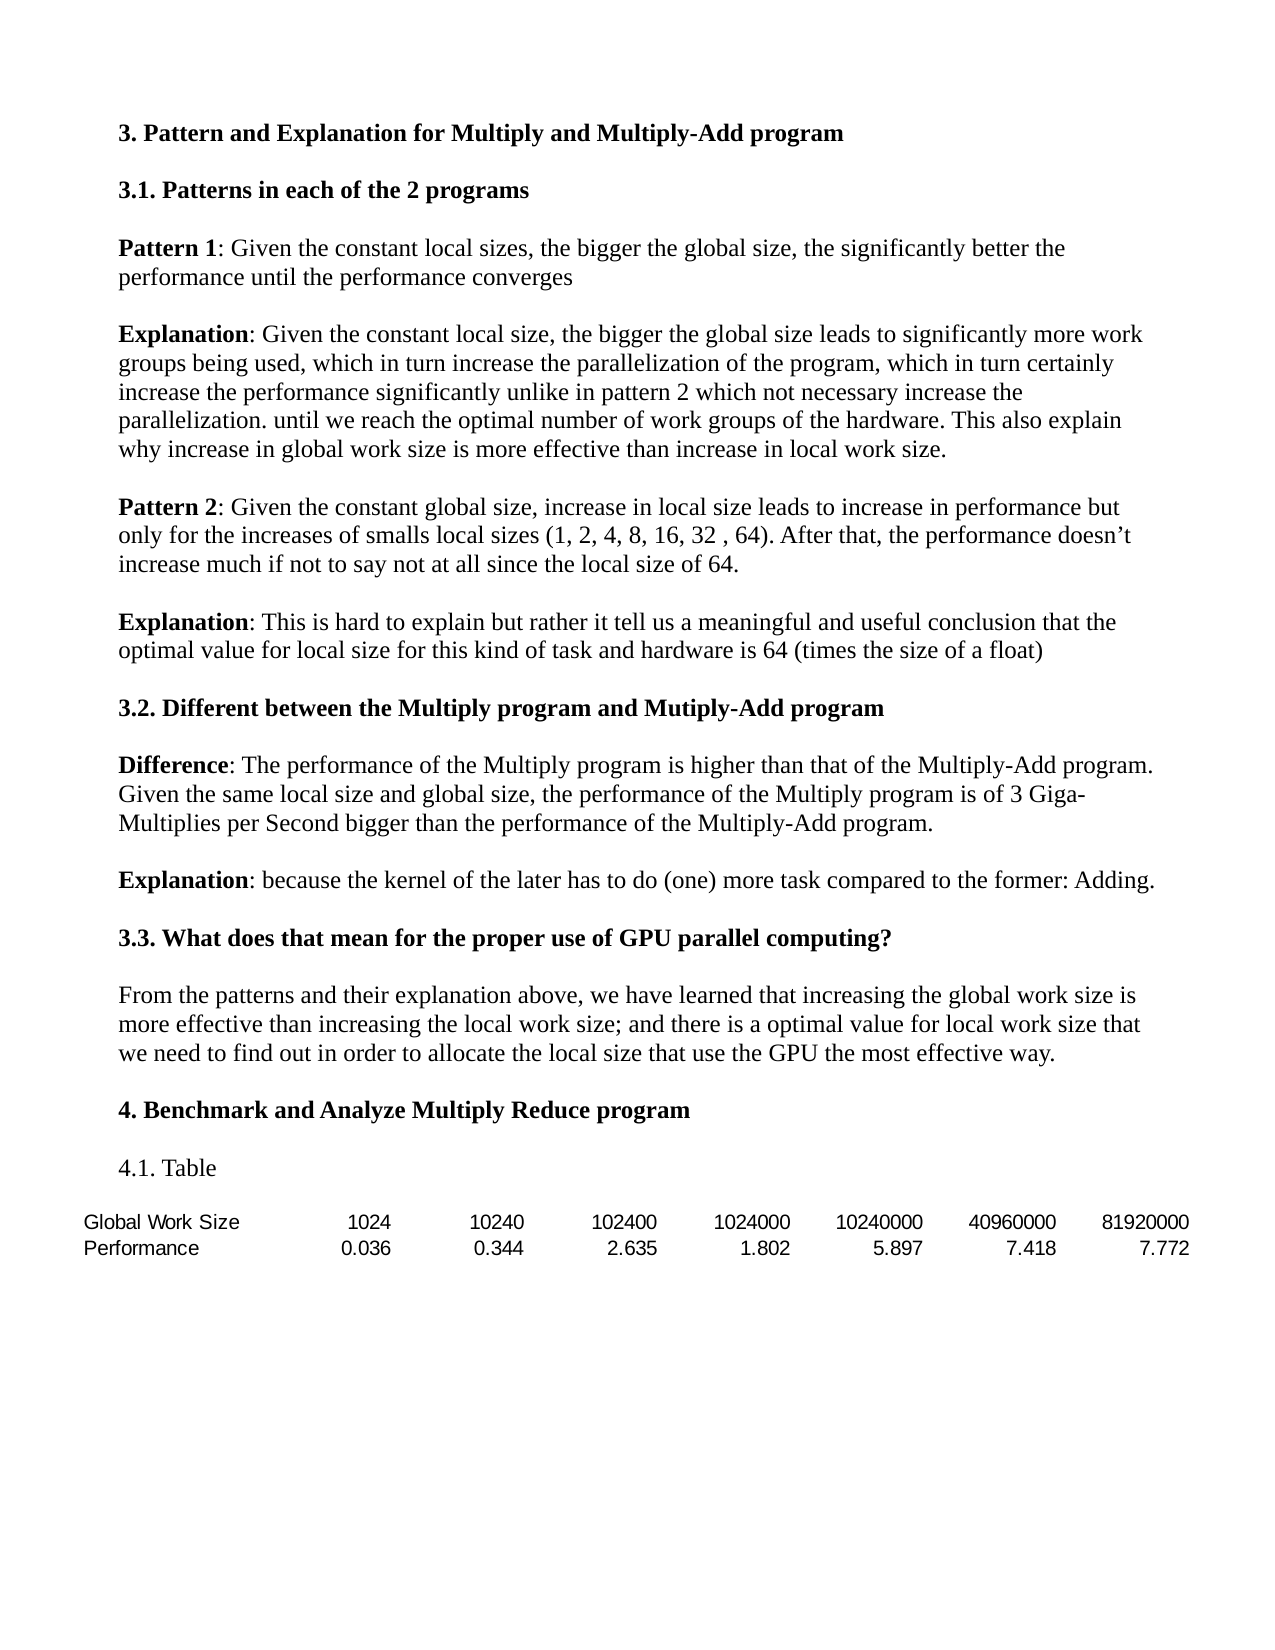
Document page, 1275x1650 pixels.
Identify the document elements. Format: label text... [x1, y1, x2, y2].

text Pattern 1: Given the constant local sizes, the bigger the global size, the significantly better the performance until the performance converges [118, 233, 1157, 291]
text Explanation: because the kernel of the later has to do (one) more task compared to the former: Adding. [118, 866, 1157, 894]
text 4.1. Table [118, 1153, 1157, 1182]
text Explanation: Given the constant local size, the bigger the global size leads to significantly more work groups being used, which in turn increase the parallelization of the program, which in turn certainly increase the performance significantly unlike in pattern 2 which not necessary increase the parallelization. until we reach the optimal number of work groups of the hardware. This also explain why increase in global work size is more effective than increase in local work size. [118, 319, 1157, 463]
text 3.2. Different between the Multiply program and Mutiply-Add program [118, 693, 1157, 722]
text 3. Pattern and Explanation for Multiply and Multiply-Add program [118, 118, 1157, 147]
text 3.3. What does that mean for the proper use of GPU parallel computing? [118, 923, 1157, 952]
text Pattern 2: Given the constant global size, increase in local size leads to increase in performance but only for the increases of smalls local sizes (1, 2, 4, 8, 16, 32 , 64). After that, the performance doesn’t increase much if not to say not at all since the local size of 64. [118, 492, 1157, 578]
text Difference: The performance of the Multiply program is higher than that of the Multiply-Add program. Given the same local size and global size, the performance of the Multiply program is of 3 Giga-Multiplies per Second bigger than the performance of the Multiply-Add program. [118, 751, 1157, 837]
text 4. Benchmark and Analyze Multiply Reduce program [118, 1096, 1157, 1124]
text Explanation: This is hard to explain but rather it tell us a meaningful and useful conclusion that the optimal value for local size for this kind of task and hardware is 64 (times the size of a float) [118, 607, 1157, 664]
text 3.1. Patterns in each of the 2 programs [118, 176, 1157, 204]
text From the patterns and their explanation above, we have learned that increasing the global work size is more effective than increasing the local work size; and there is a optimal value for local work size that we need to find out in order to allocate the local size that use the GPU the most effective way. [118, 981, 1157, 1067]
